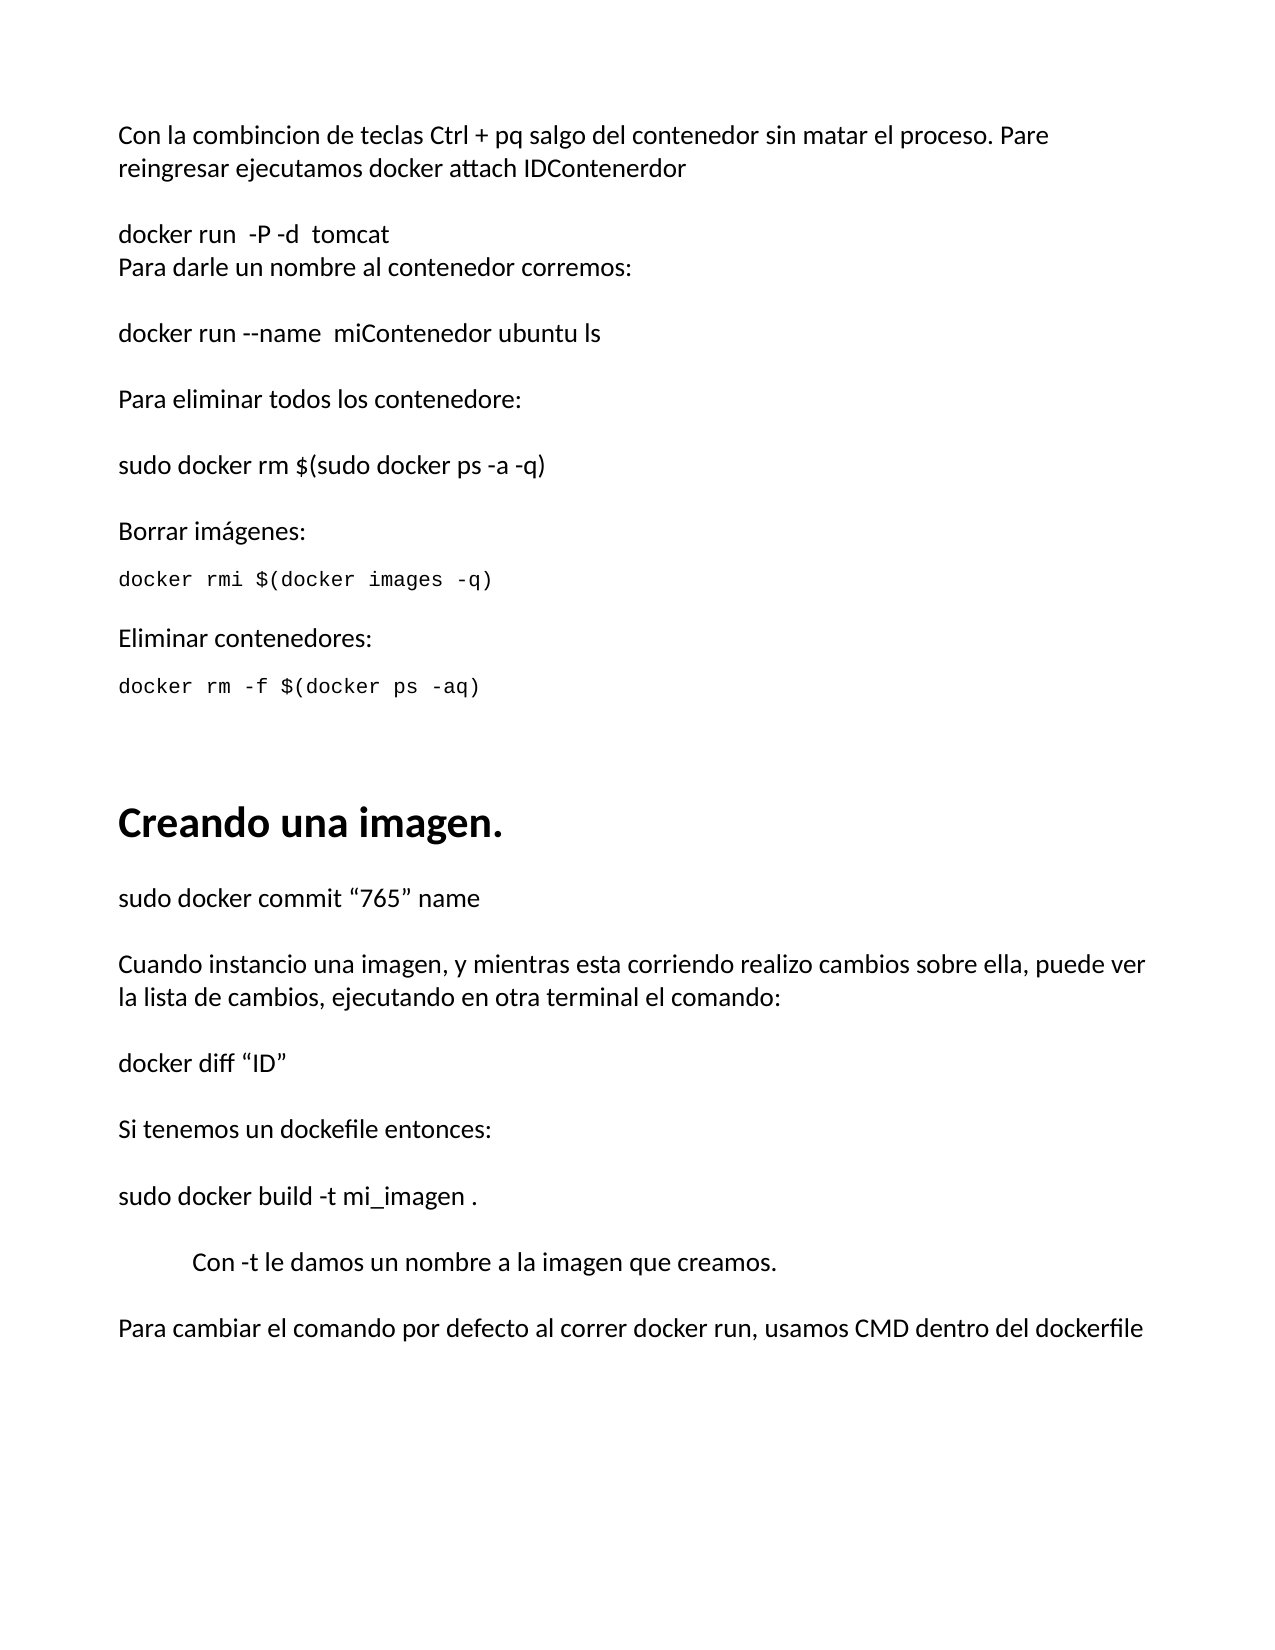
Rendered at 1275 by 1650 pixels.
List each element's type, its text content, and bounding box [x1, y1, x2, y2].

text sudo docker commit “765” name [118, 881, 1157, 914]
text Creando una imagen. [118, 795, 1157, 848]
text sudo docker build -t mi_imagen . [118, 1179, 1157, 1212]
text docker run --name miContenedor ubuntu ls [118, 316, 1157, 349]
text docker diff “ID” [118, 1047, 1157, 1079]
text docker run -P -d tomcat [118, 217, 1157, 250]
text docker rm -f $(docker ps -aq) [118, 676, 1157, 699]
text Borrar imágenes: [118, 514, 1157, 547]
text Para eliminar todos los contenedore: [118, 382, 1157, 415]
text Para cambiar el comando por defecto al correr docker run, usamos CMD dentro del dockerfile [118, 1311, 1157, 1344]
text sudo docker rm $(sudo docker ps -a -q) [118, 448, 1157, 481]
text Con -t le damos un nombre a la imagen que creamos. [118, 1245, 1157, 1278]
text Con la combincion de teclas Ctrl + pq salgo del contenedor sin matar el proceso. Pare reingresar ejecutamos docker attach IDContenerdor [118, 118, 1157, 184]
text Para darle un nombre al contenedor corremos: [118, 250, 1157, 283]
text Cuando instancio una imagen, y mientras esta corriendo realizo cambios sobre ella, puede ver la lista de cambios, ejecutando en otra terminal el comando: [118, 947, 1157, 1013]
text Si tenemos un dockefile entonces: [118, 1113, 1157, 1146]
text docker rmi $(docker images -q) [118, 568, 1157, 592]
text Eliminar contenedores: [118, 622, 1157, 655]
